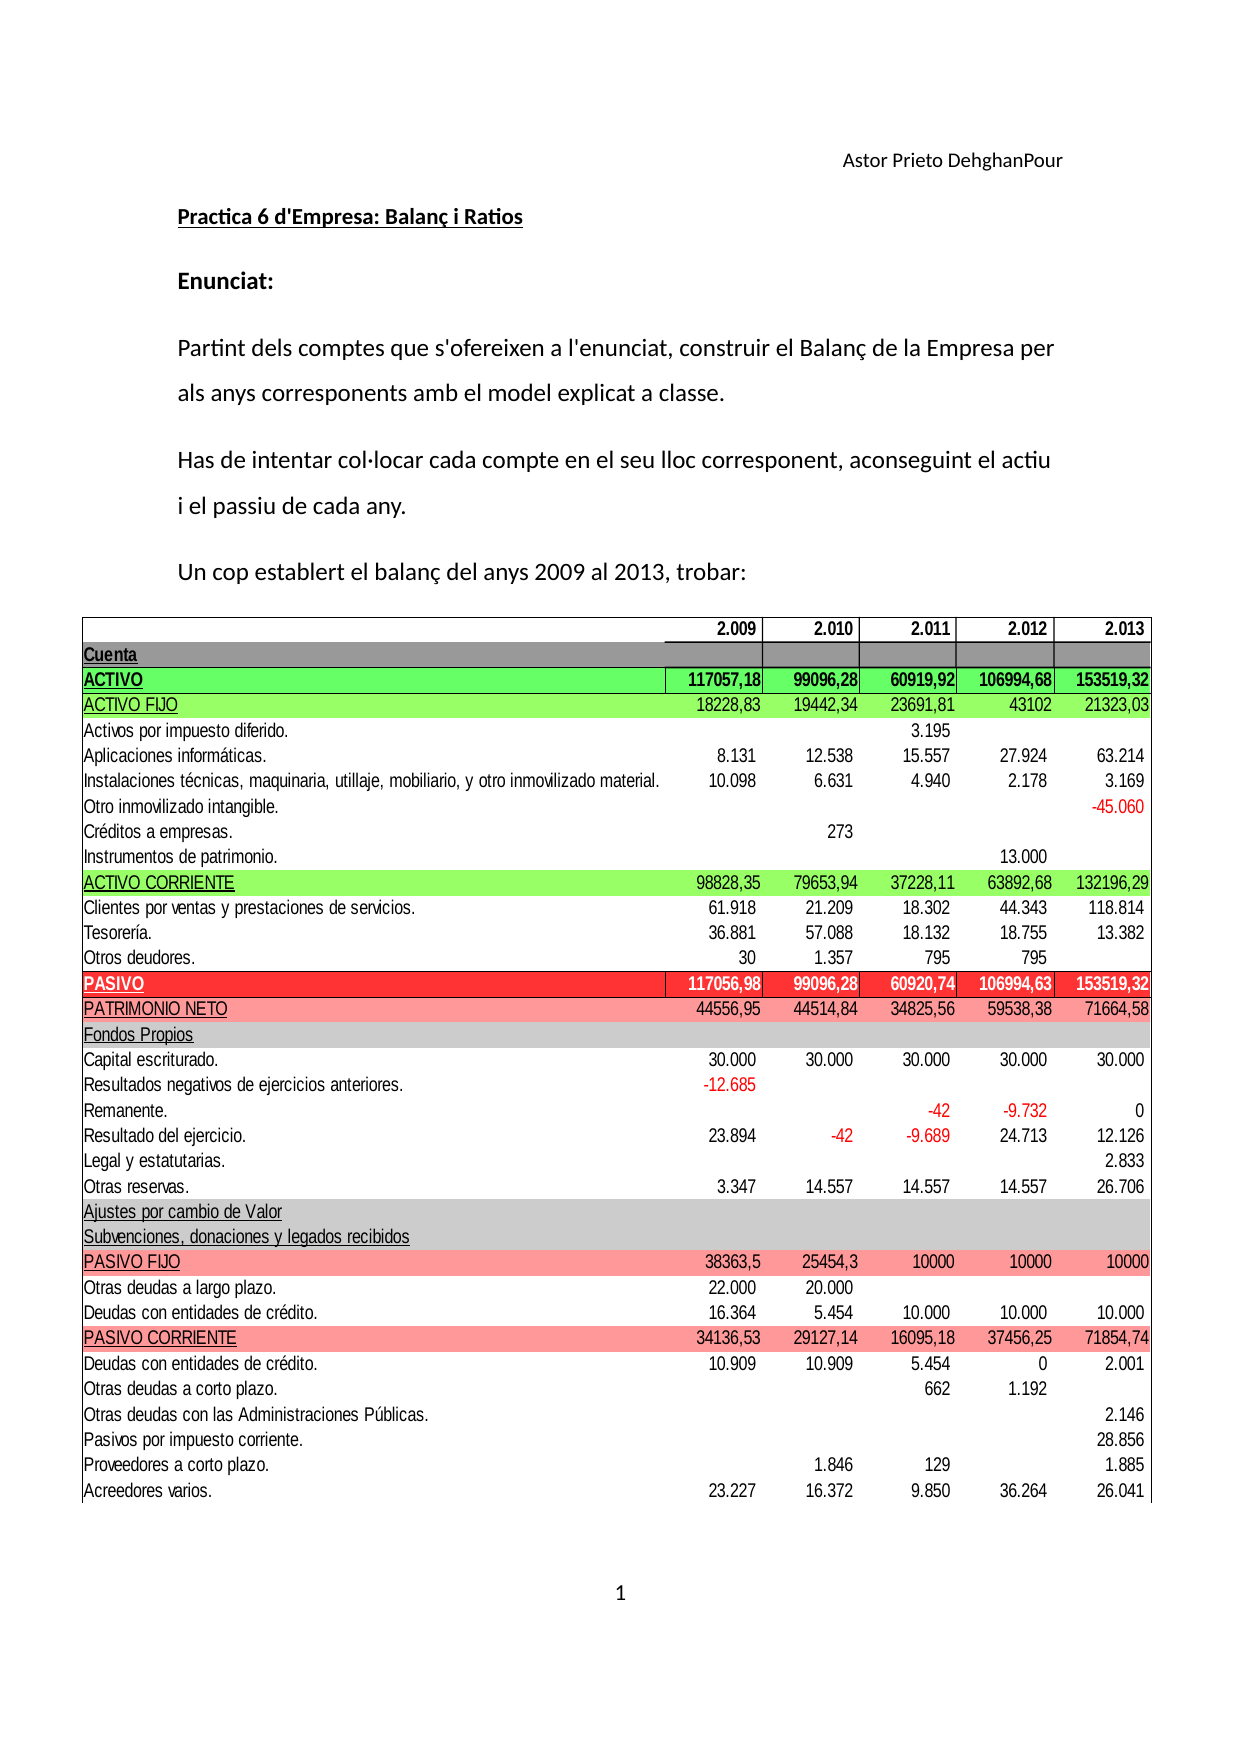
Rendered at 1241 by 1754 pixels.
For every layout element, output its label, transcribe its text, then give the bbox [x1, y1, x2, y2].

text Practica 6 d'Empresa: Balanç i Ratios [177, 202, 1063, 231]
text Enunciat: [177, 265, 1063, 296]
text Un cop establert el balanç del anys 2009 al 2013, trobar: [177, 556, 1063, 587]
text Has de intentar col·locar cada compte en el seu lloc corresponent, aconseguint el actiu i el passiu de cada any. [177, 444, 1063, 520]
text Partint dels comptes que s'ofereixen a l'enunciat, construir el Balanç de la Empresa per als anys corresponents amb el model explicat a classe. [177, 332, 1063, 408]
